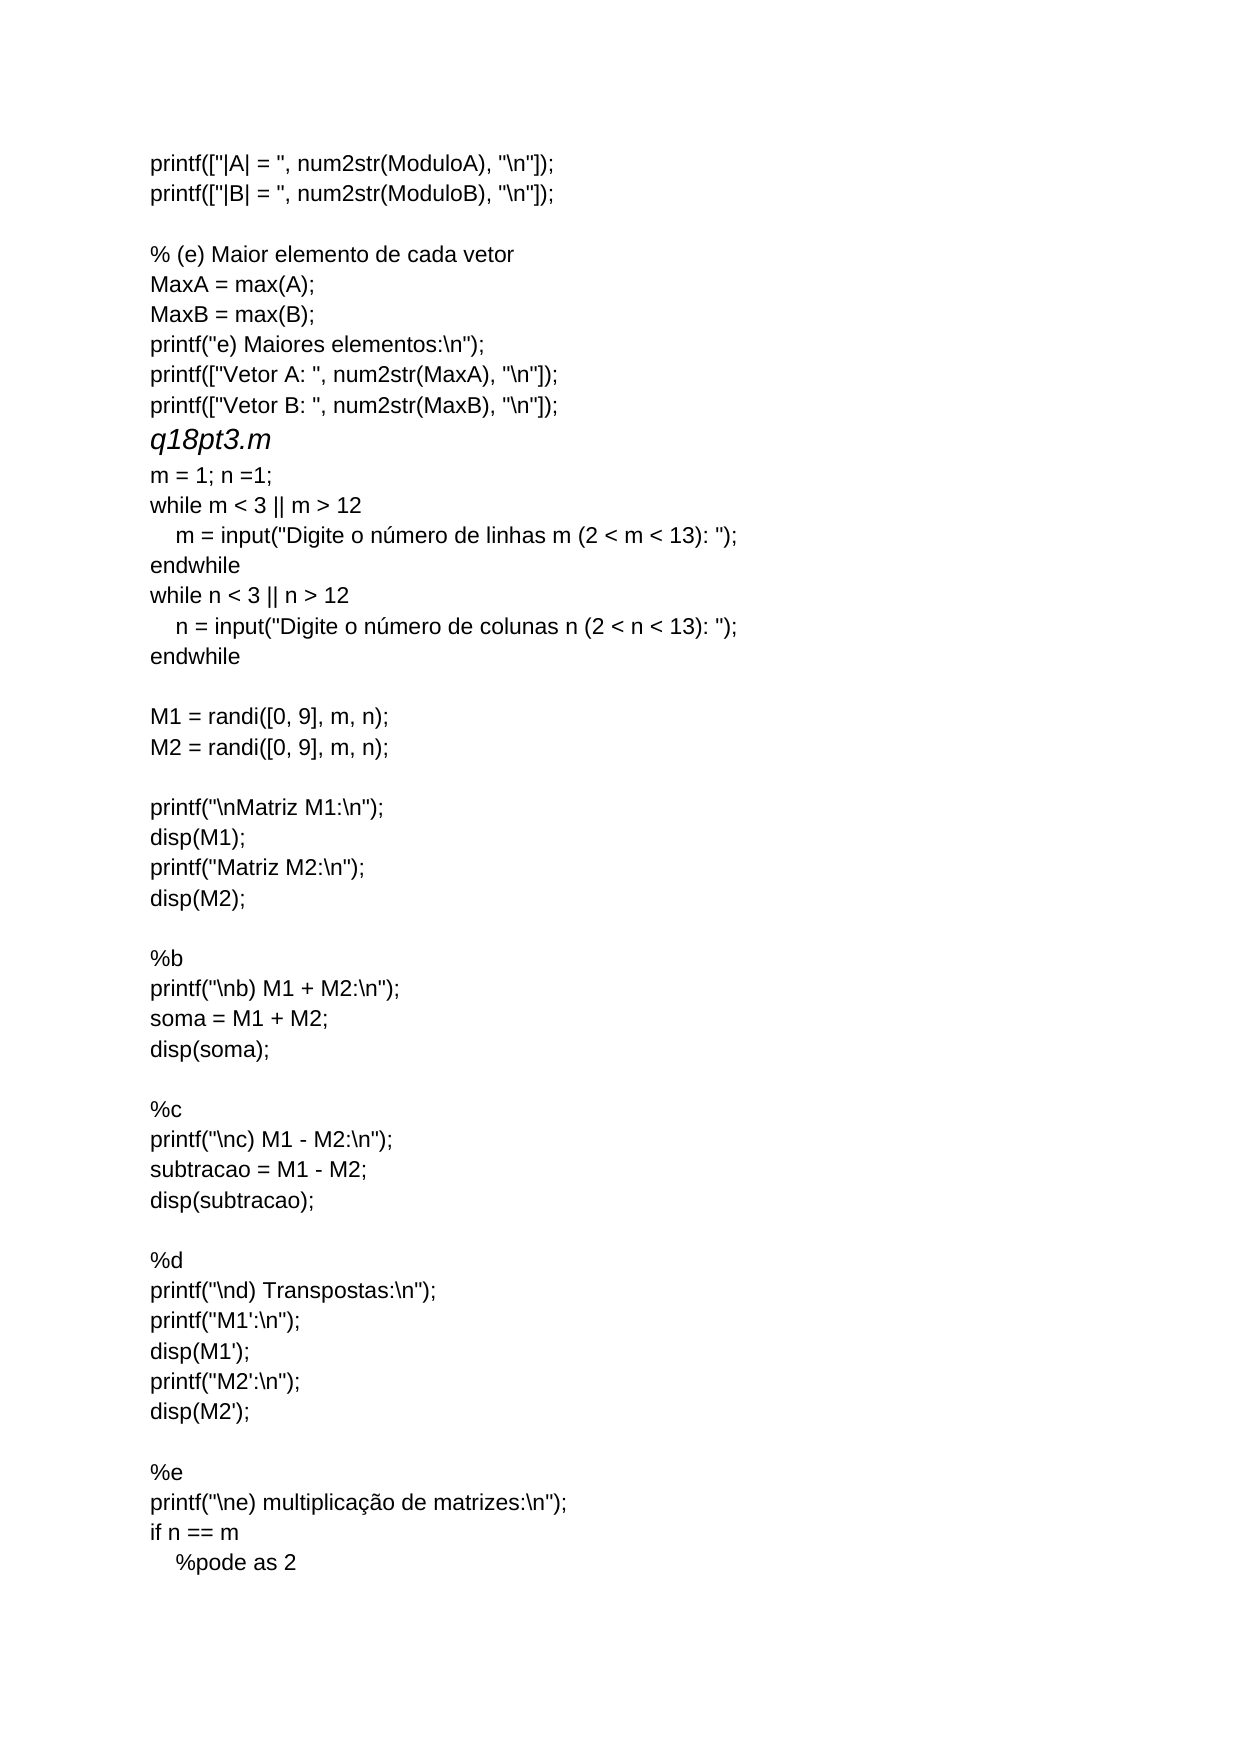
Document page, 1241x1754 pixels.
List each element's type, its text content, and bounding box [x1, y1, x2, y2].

text n = input("Digite o número de colunas n (2 < n < 13): "); [150, 613, 1090, 639]
text m = 1; n =1; [150, 462, 1090, 488]
text printf("M2':\n"); [150, 1368, 1090, 1394]
text M1 = randi([0, 9], m, n); [150, 703, 1090, 730]
text printf("M1':\n"); [150, 1307, 1090, 1334]
text printf("Matriz M2:\n"); [150, 854, 1090, 881]
text endwhile [150, 643, 1090, 669]
text printf(["|A| = ", num2str(ModuloA), "\n"]); [150, 150, 1090, 176]
text MaxA = max(A); [150, 271, 1090, 297]
text disp(soma); [150, 1036, 1090, 1062]
text % (e) Maior elemento de cada vetor [150, 241, 1090, 267]
text m = input("Digite o número de linhas m (2 < m < 13): "); [150, 522, 1090, 548]
text %pode as 2 [150, 1549, 1090, 1576]
text while n < 3 || n > 12 [150, 582, 1090, 609]
text endwhile [150, 552, 1090, 579]
text printf("\ne) multiplicação de matrizes:\n"); [150, 1489, 1090, 1515]
text MaxB = max(B); [150, 301, 1090, 327]
text printf("\nMatriz M1:\n"); [150, 794, 1090, 820]
text disp(M2); [150, 884, 1090, 911]
text %d [150, 1247, 1090, 1273]
text printf(["Vetor A: ", num2str(MaxA), "\n"]); [150, 361, 1090, 388]
text printf("\nb) M1 + M2:\n"); [150, 975, 1090, 1002]
title q18pt3.m [150, 422, 1090, 455]
text disp(M1); [150, 824, 1090, 851]
text %e [150, 1458, 1090, 1485]
text printf("\nd) Transpostas:\n"); [150, 1277, 1090, 1304]
text %c [150, 1096, 1090, 1122]
text subtracao = M1 - M2; [150, 1156, 1090, 1183]
text soma = M1 + M2; [150, 1005, 1090, 1032]
text disp(M1'); [150, 1338, 1090, 1364]
text printf(["|B| = ", num2str(ModuloB), "\n"]); [150, 180, 1090, 207]
text disp(subtracao); [150, 1187, 1090, 1213]
text printf(["Vetor B: ", num2str(MaxB), "\n"]); [150, 392, 1090, 418]
text if n == m [150, 1519, 1090, 1545]
text %b [150, 945, 1090, 971]
text while m < 3 || m > 12 [150, 492, 1090, 518]
text disp(M2'); [150, 1398, 1090, 1424]
text printf("\nc) M1 - M2:\n"); [150, 1126, 1090, 1153]
text printf("e) Maiores elementos:\n"); [150, 331, 1090, 358]
text M2 = randi([0, 9], m, n); [150, 733, 1090, 760]
